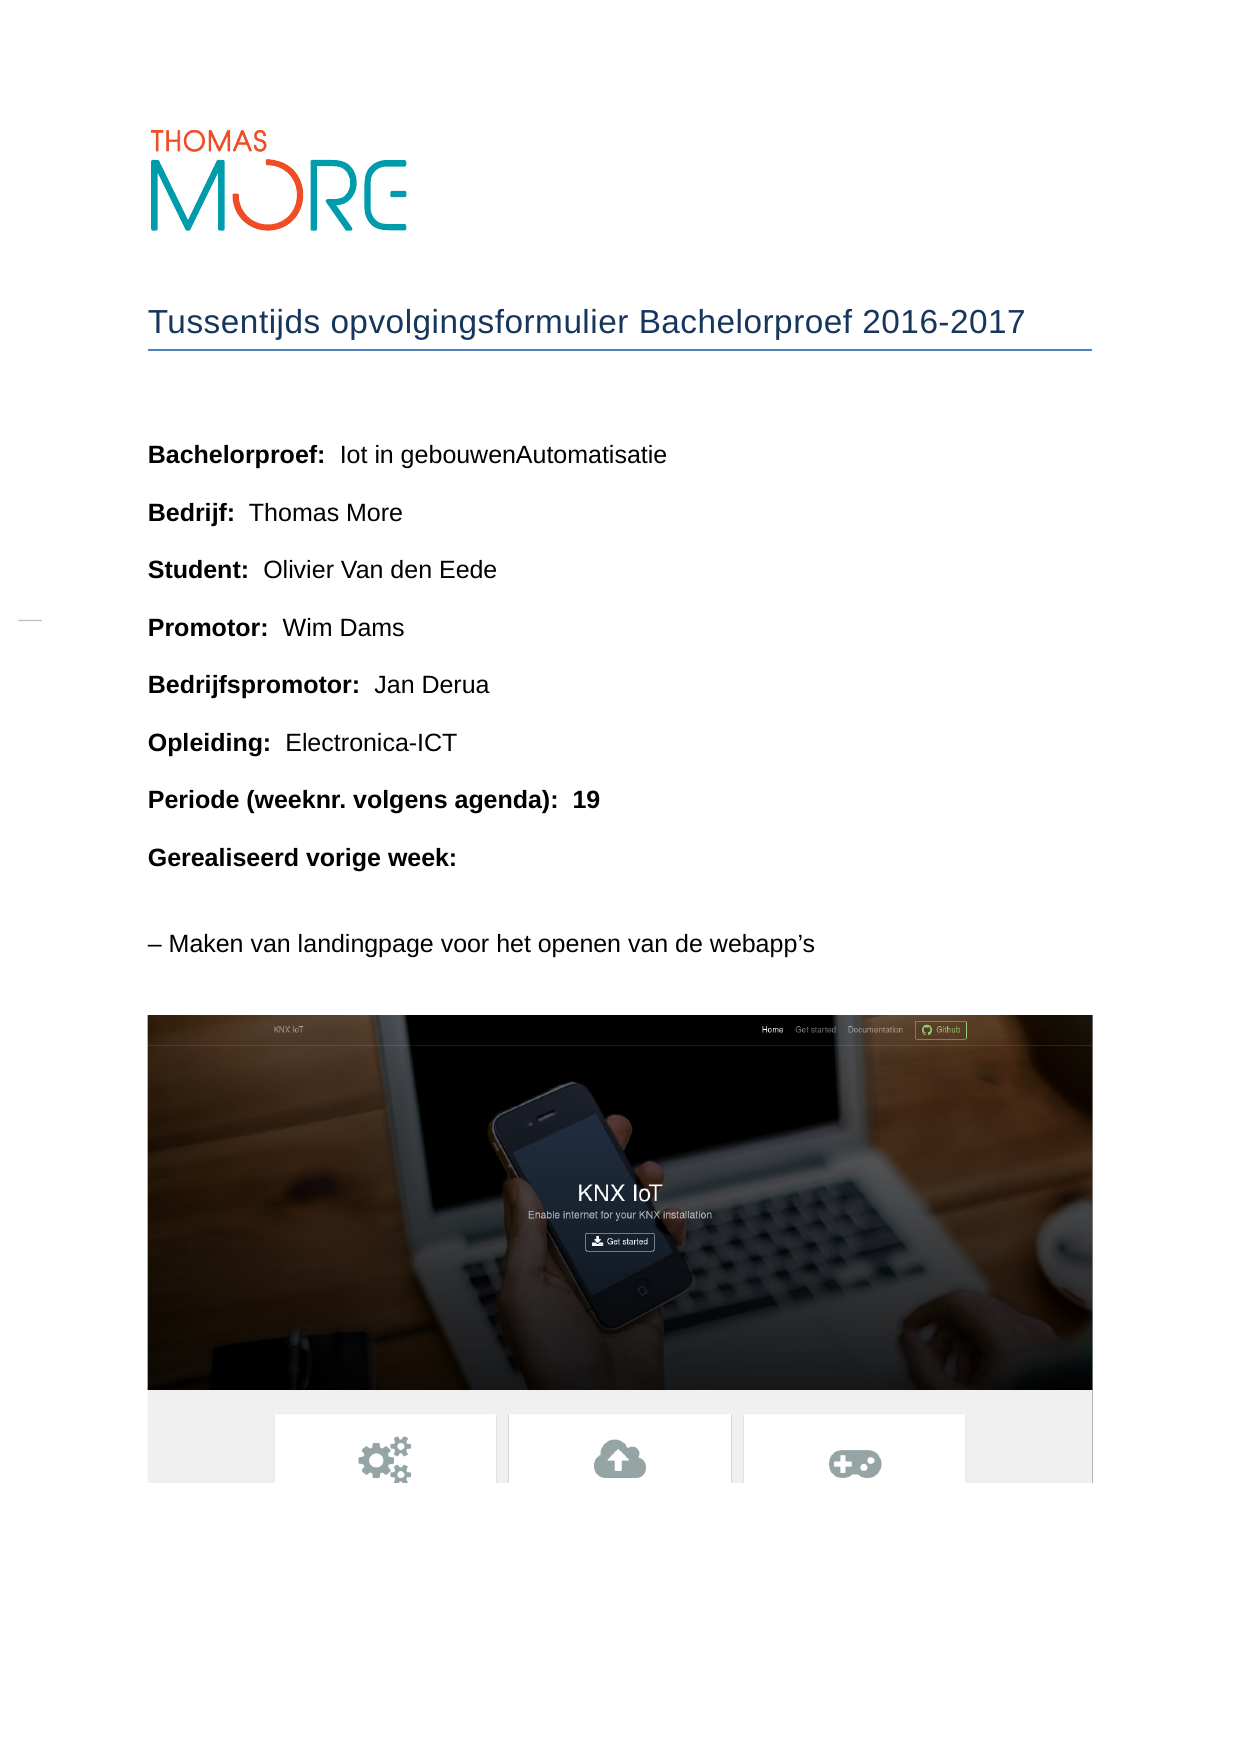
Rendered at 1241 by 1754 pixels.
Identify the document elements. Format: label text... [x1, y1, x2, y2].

title Tussentijds opvolgingsformulier Bachelorproef 2016-2017 [148, 303, 1092, 349]
text Opleiding: Electronica-ICT [148, 728, 1092, 756]
text Bedrijf: Thomas More [148, 498, 1092, 526]
picture [147, 1015, 1093, 1483]
text Bachelorproef: Iot in gebouwenAutomatisatie [148, 440, 1092, 469]
text Promotor: Wim Dams [148, 613, 1092, 641]
text Periode (weeknr. volgens agenda): 19 [148, 785, 1092, 814]
text Bedrijfspromotor: Jan Derua [148, 670, 1092, 699]
text – Maken van landingpage voor het openen van de webapp’s [148, 929, 1092, 958]
text Gerealiseerd vorige week: [148, 843, 1092, 871]
text Student: Olivier Van den Eede [148, 555, 1092, 584]
text __ [18, 598, 66, 622]
